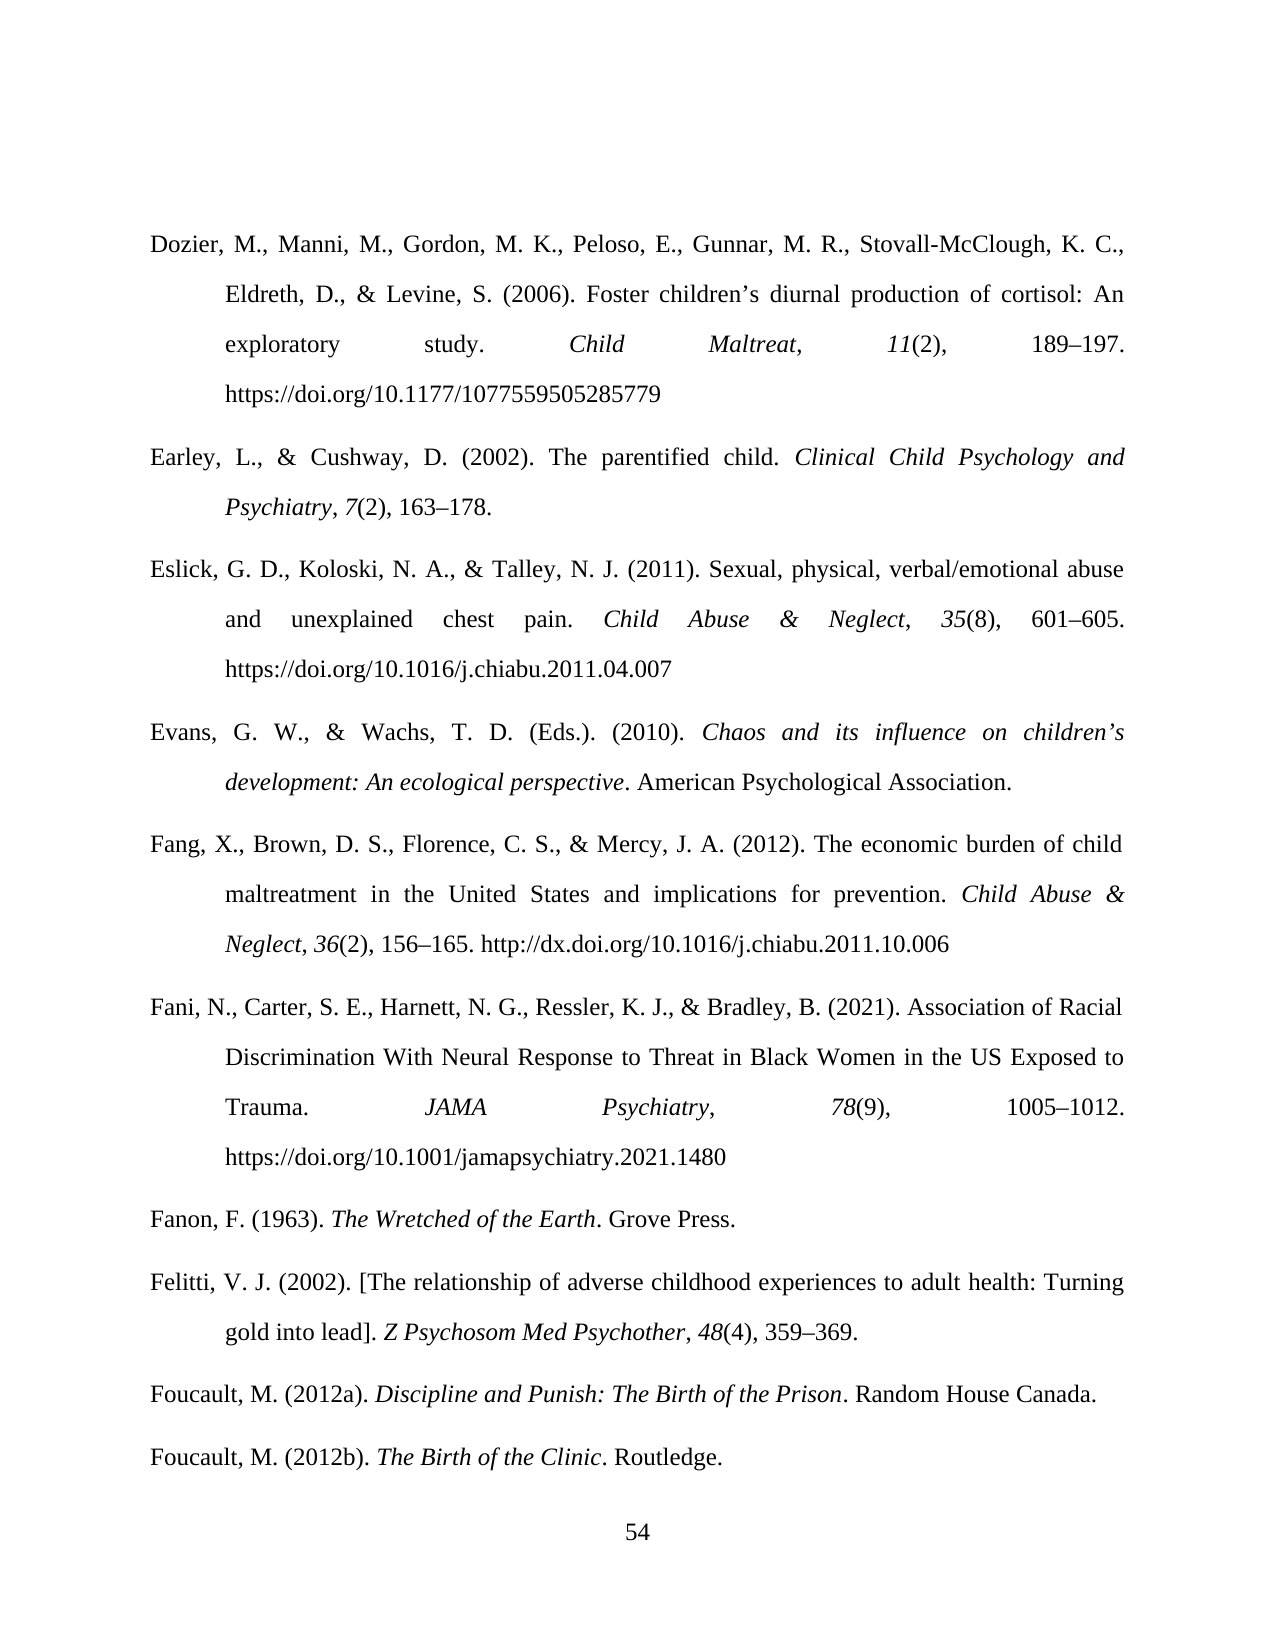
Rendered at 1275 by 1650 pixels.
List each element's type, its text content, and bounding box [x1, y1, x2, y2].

text Evans, G. W., & Wachs, T. D. (Eds.). (2010). Chaos and its influence on children’s development: An ecological perspective. American Psychological Association. [150, 696, 1125, 796]
text Felitti, V. J. (2002). [The relationship of adverse childhood experiences to adult health: Turning gold into lead]. Z Psychosom Med Psychother, 48(4), 359–369. [150, 1246, 1125, 1346]
text Foucault, M. (2012b). The Birth of the Clinic. Routledge. [150, 1421, 1125, 1471]
text Dozier, M., Manni, M., Gordon, M. K., Peloso, E., Gunnar, M. R., Stovall-McClough, K. C., Eldreth, D., & Levine, S. (2006). Foster children’s diurnal production of cortisol: An exploratory study. Child Maltreat, 11(2), 189–197. https://doi.org/10.1177/1077559505285779 [150, 208, 1125, 408]
text Fanon, F. (1963). The Wretched of the Earth. Grove Press. [150, 1183, 1125, 1233]
text Earley, L., & Cushway, D. (2002). The parentified child. Clinical Child Psychology and Psychiatry, 7(2), 163–178. [150, 421, 1125, 521]
text Eslick, G. D., Koloski, N. A., & Talley, N. J. (2011). Sexual, physical, verbal/emotional abuse and unexplained chest pain. Child Abuse & Neglect, 35(8), 601–605. https://doi.org/10.1016/j.chiabu.2011.04.007 [150, 533, 1125, 683]
text Fang, X., Brown, D. S., Florence, C. S., & Mercy, J. A. (2012). The economic burden of child maltreatment in the United States and implications for prevention. Child Abuse & Neglect, 36(2), 156–165. http://dx.doi.org/10.1016/j.chiabu.2011.10.006 [150, 808, 1125, 958]
text Foucault, M. (2012a). Discipline and Punish: The Birth of the Prison. Random House Canada. [150, 1358, 1125, 1408]
text Fani, N., Carter, S. E., Harnett, N. G., Ressler, K. J., & Bradley, B. (2021). Association of Racial Discrimination With Neural Response to Threat in Black Women in the US Exposed to Trauma. JAMA Psychiatry, 78(9), 1005–1012. https://doi.org/10.1001/jamapsychiatry.2021.1480 [150, 971, 1125, 1171]
